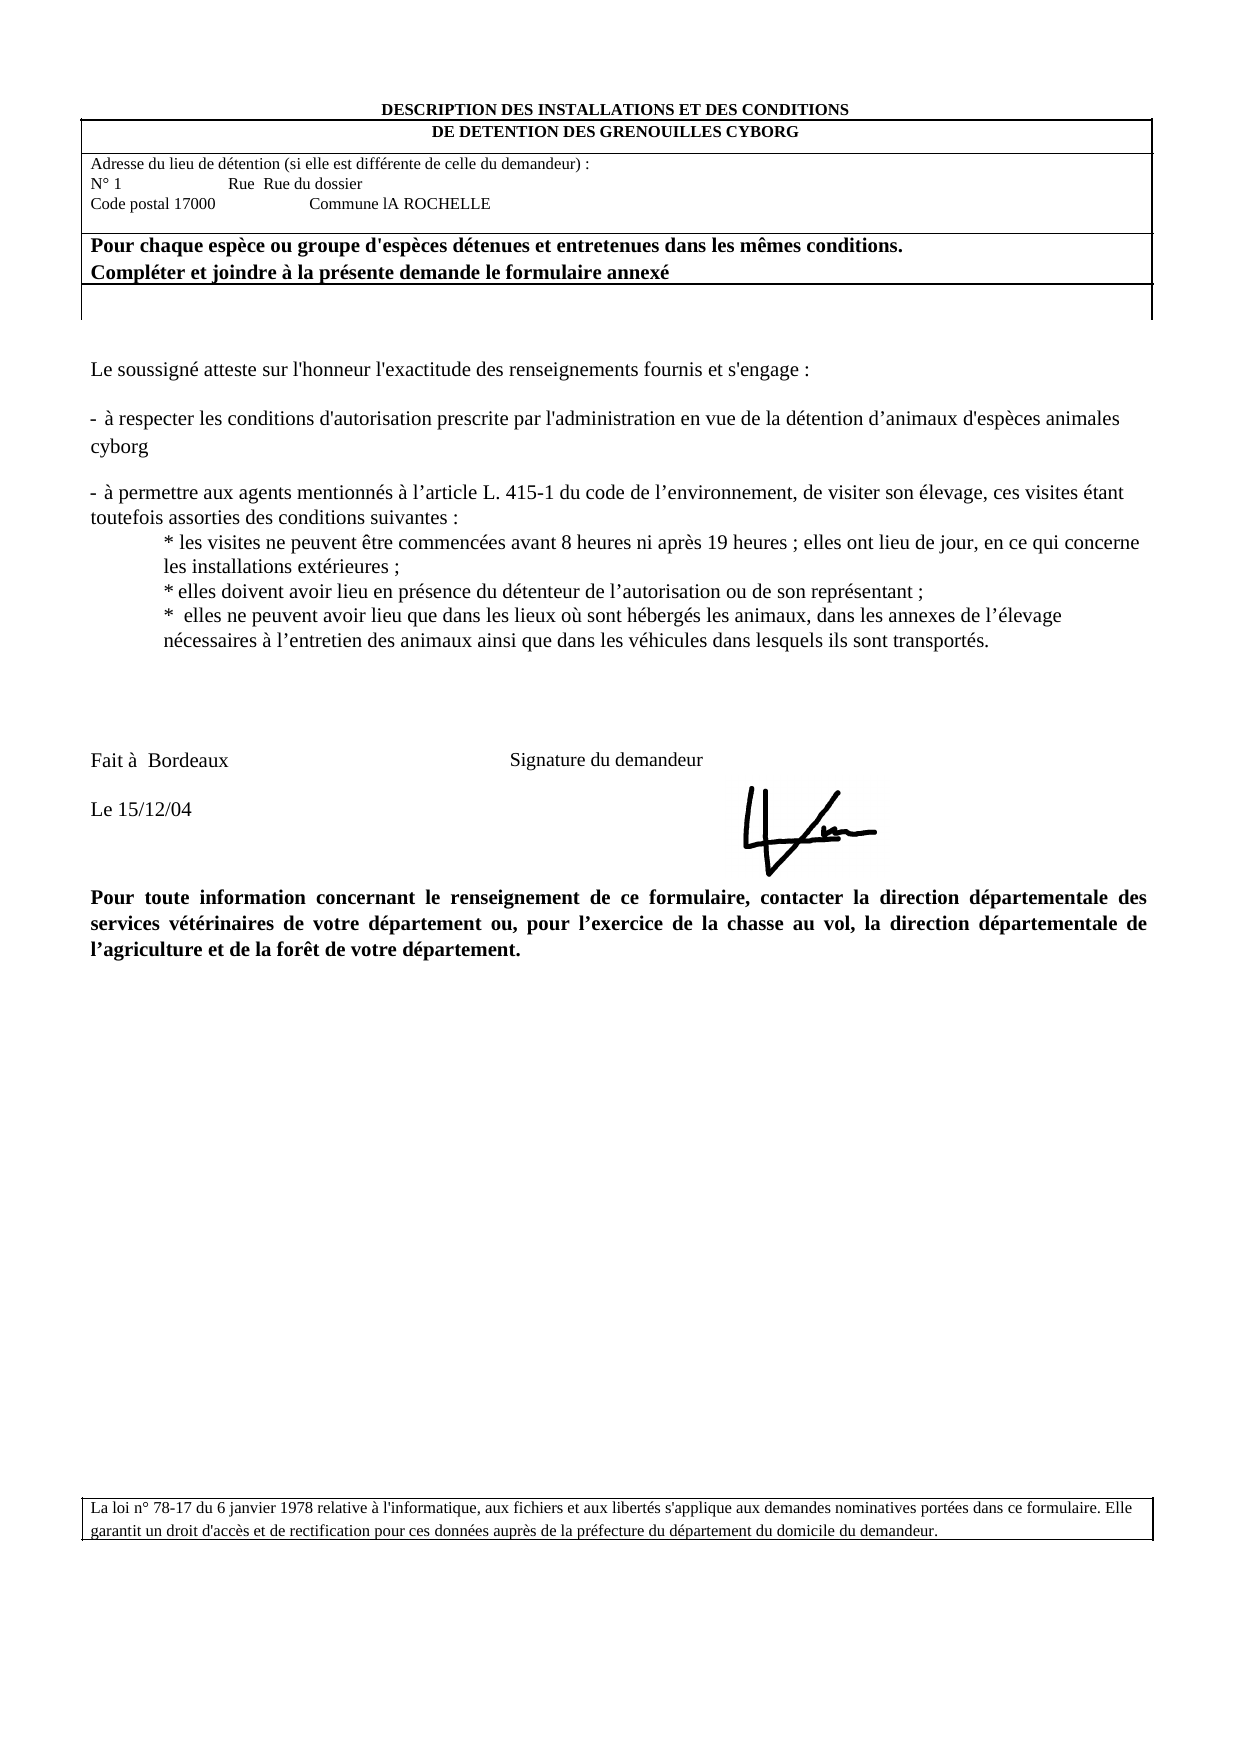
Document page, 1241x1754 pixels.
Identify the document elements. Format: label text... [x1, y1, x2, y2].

text Code postal 17000 Commune lA ROCHELLE [90, 193, 1148, 213]
picture [725, 775, 890, 878]
text Le soussigné atteste sur l'honneur l'exactitude des renseignements fournis et s'engage : [90, 357, 1148, 381]
text N° 1 Rue Rue du dossier [90, 174, 1148, 193]
text Fait à Bordeaux [90, 748, 466, 772]
text DE DETENTION DES GRENOUILLES CYBORG [89, 122, 1141, 141]
text [890, 797, 1148, 821]
list à respecter les conditions d'autorisation prescrite par l'administration en vue de la détention d’animaux d'espèces animales cyborg [89, 406, 1140, 458]
list à permettre aux agents mentionnés à l’article L. 415-1 du code de l’environnement, de visiter son élevage, ces visites étant toutefois assorties des conditions suivantes : [89, 479, 1140, 529]
text La loi n° 78-17 du 6 janvier 1978 relative à l'informatique, aux fichiers et aux libertés s'applique aux demandes nominatives portées dans ce formulaire. Elle garantit un droit d'accès et de rectification pour ces données auprès de la préfecture du département du domicile du demandeur. [90, 1499, 1140, 1539]
text DESCRIPTION DES INSTALLATIONS ET DES CONDITIONS [89, 100, 1141, 119]
text Adresse du lieu de détention (si elle est différente de celle du demandeur) : [90, 154, 1148, 173]
text Pour toute information concernant le renseignement de ce formulaire, contacter la direction départementale des services vétérinaires de votre département ou, pour l’exercice de la chasse au vol, la direction départementale de l’agriculture et de la forêt de votre département. [90, 885, 1148, 961]
list elles doivent avoir lieu en présence du détenteur de l’autorisation ou de son représentant ; [163, 579, 1148, 603]
list elles ne peuvent avoir lieu que dans les lieux où sont hébergés les animaux, dans les annexes de l’élevage nécessaires à l’entretien des animaux ainsi que dans les véhicules dans lesquels ils sont transportés. [163, 603, 1140, 652]
text Le 15/12/04 [90, 797, 725, 821]
list les visites ne peuvent être commencées avant 8 heures ni après 19 heures ; elles ont lieu de jour, en ce qui concerne les installations extérieures ; [163, 530, 1140, 578]
text Compléter et joindre à la présente demande le formulaire annexé [90, 260, 1148, 283]
text Pour chaque espèce ou groupe d'espèces détenues et entretenues dans les mêmes conditions. [90, 234, 1148, 257]
text Signature du demandeur [509, 748, 1148, 771]
